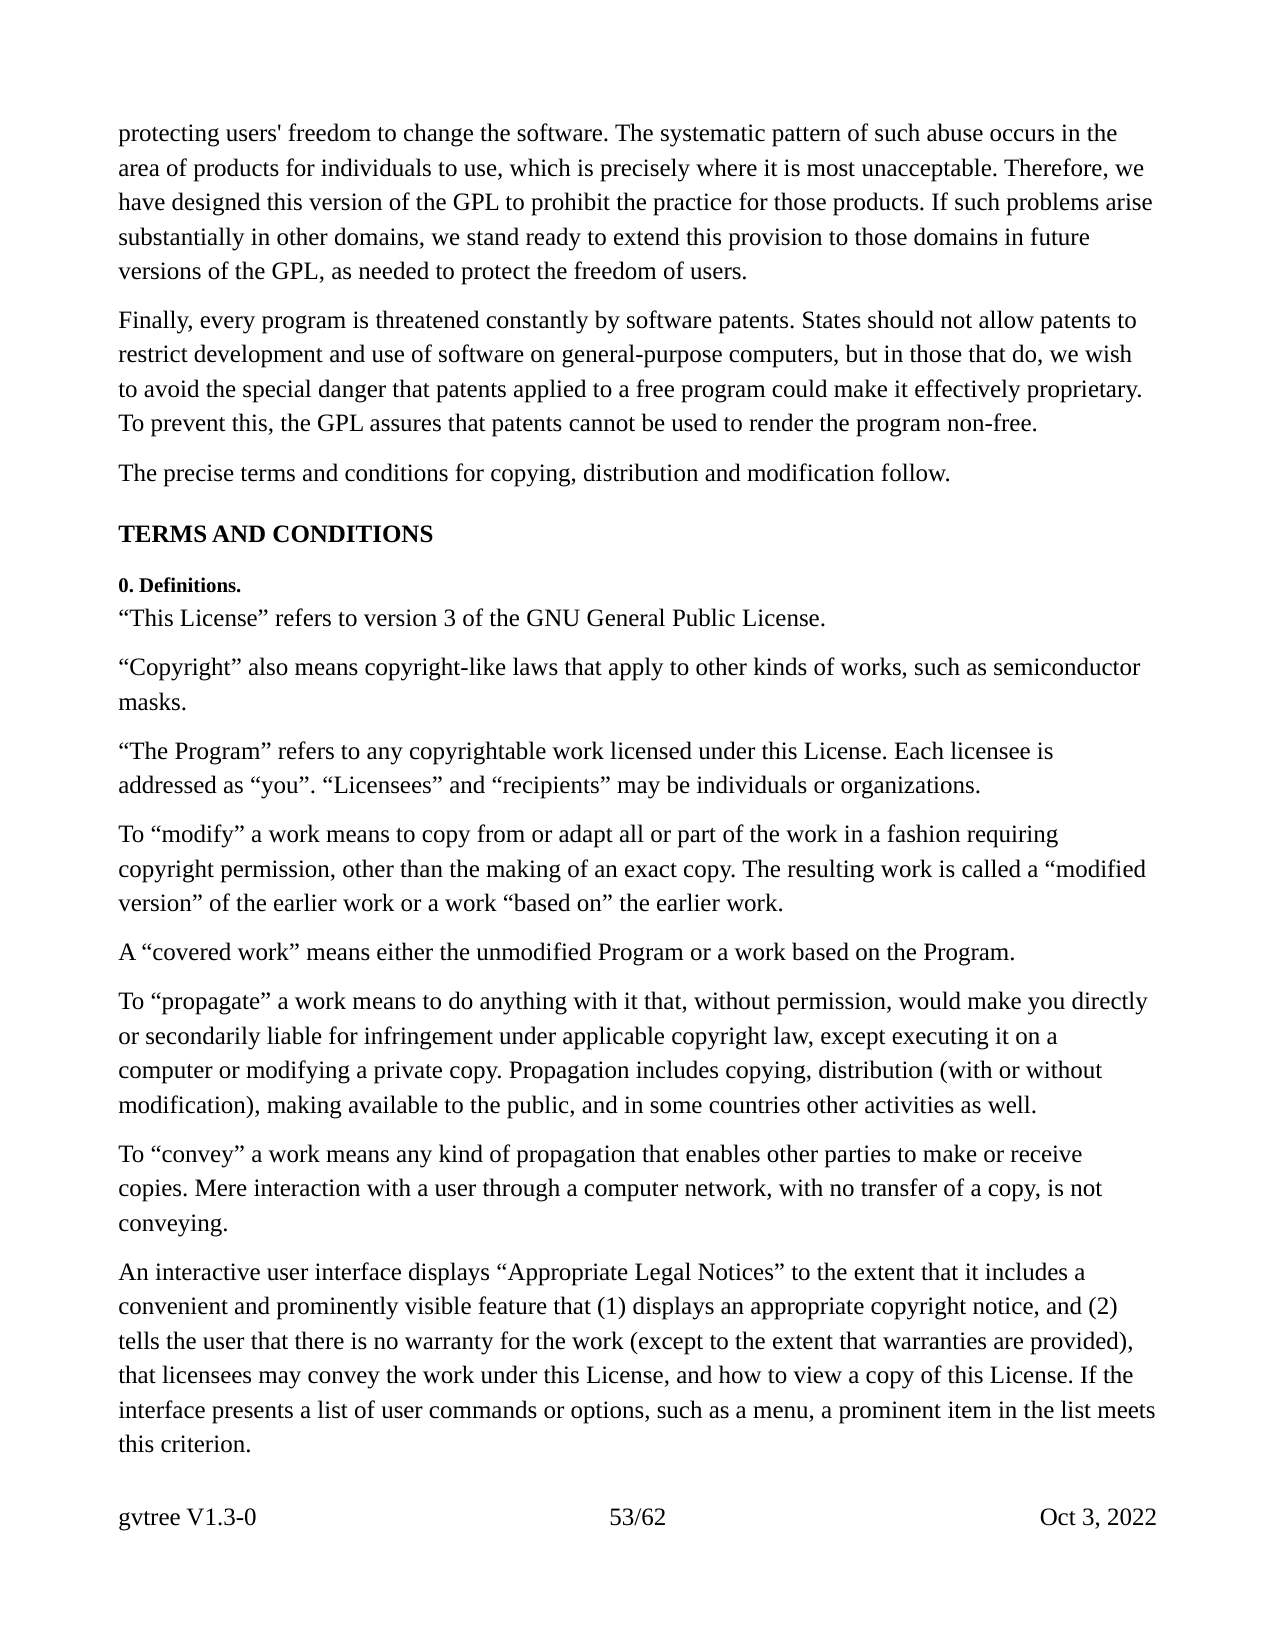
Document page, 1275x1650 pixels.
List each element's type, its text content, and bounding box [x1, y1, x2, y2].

text “This License” refers to version 3 of the GNU General Public License. [118, 603, 1157, 632]
text Finally, every program is threatened constantly by software patents. States should not allow patents to restrict development and use of software on general-purpose computers, but in those that do, we wish to avoid the special danger that patents applied to a free program could make it effectively proprietary. To prevent this, the GPL assures that patents cannot be used to render the program non-free. [118, 305, 1157, 437]
subtitle TERMS AND CONDITIONS [118, 519, 1157, 548]
text To “propagate” a work means to do anything with it that, without permission, would make you directly or secondarily liable for infringement under applicable copyright law, except executing it on a computer or modifying a private copy. Propagation includes copying, distribution (with or without modification), making available to the public, and in some countries other activities as well. [118, 986, 1157, 1119]
text protecting users' freedom to change the software. The systematic pattern of such abuse occurs in the area of products for individuals to use, which is precisely where it is most unacceptable. Therefore, we have designed this version of the GPL to prohibit the practice for those products. If such problems arise substantially in other domains, we stand ready to extend this provision to those domains in future versions of the GPL, as needed to protect the freedom of users. [118, 118, 1157, 285]
text The precise terms and conditions for copying, distribution and modification follow. [118, 458, 1157, 486]
text “Copyright” also means copyright-like laws that apply to other kinds of works, such as semiconductor masks. [118, 652, 1157, 716]
text To “modify” a work means to copy from or adapt all or part of the work in a fashion requiring copyright permission, other than the making of an exact copy. The resulting work is called a “modified version” of the earlier work or a work “based on” the earlier work. [118, 819, 1157, 917]
subtitle 0. Definitions. [118, 573, 1157, 597]
text A “covered work” means either the unmodified Program or a work based on the Program. [118, 937, 1157, 966]
text To “convey” a work means any kind of propagation that enables other parties to make or receive copies. Mere interaction with a user through a computer network, with no transfer of a copy, is not conveying. [118, 1139, 1157, 1237]
text An interactive user interface displays “Appropriate Legal Notices” to the extent that it includes a convenient and prominently visible feature that (1) displays an appropriate copyright notice, and (2) tells the user that there is no warranty for the work (except to the extent that warranties are provided), that licensees may convey the work under this License, and how to view a copy of this License. If the interface presents a list of user commands or options, such as a menu, a prominent item in the list meets this criterion. [118, 1257, 1157, 1458]
text “The Program” refers to any copyrightable work licensed under this License. Each licensee is addressed as “you”. “Licensees” and “recipients” may be individuals or organizations. [118, 736, 1157, 799]
